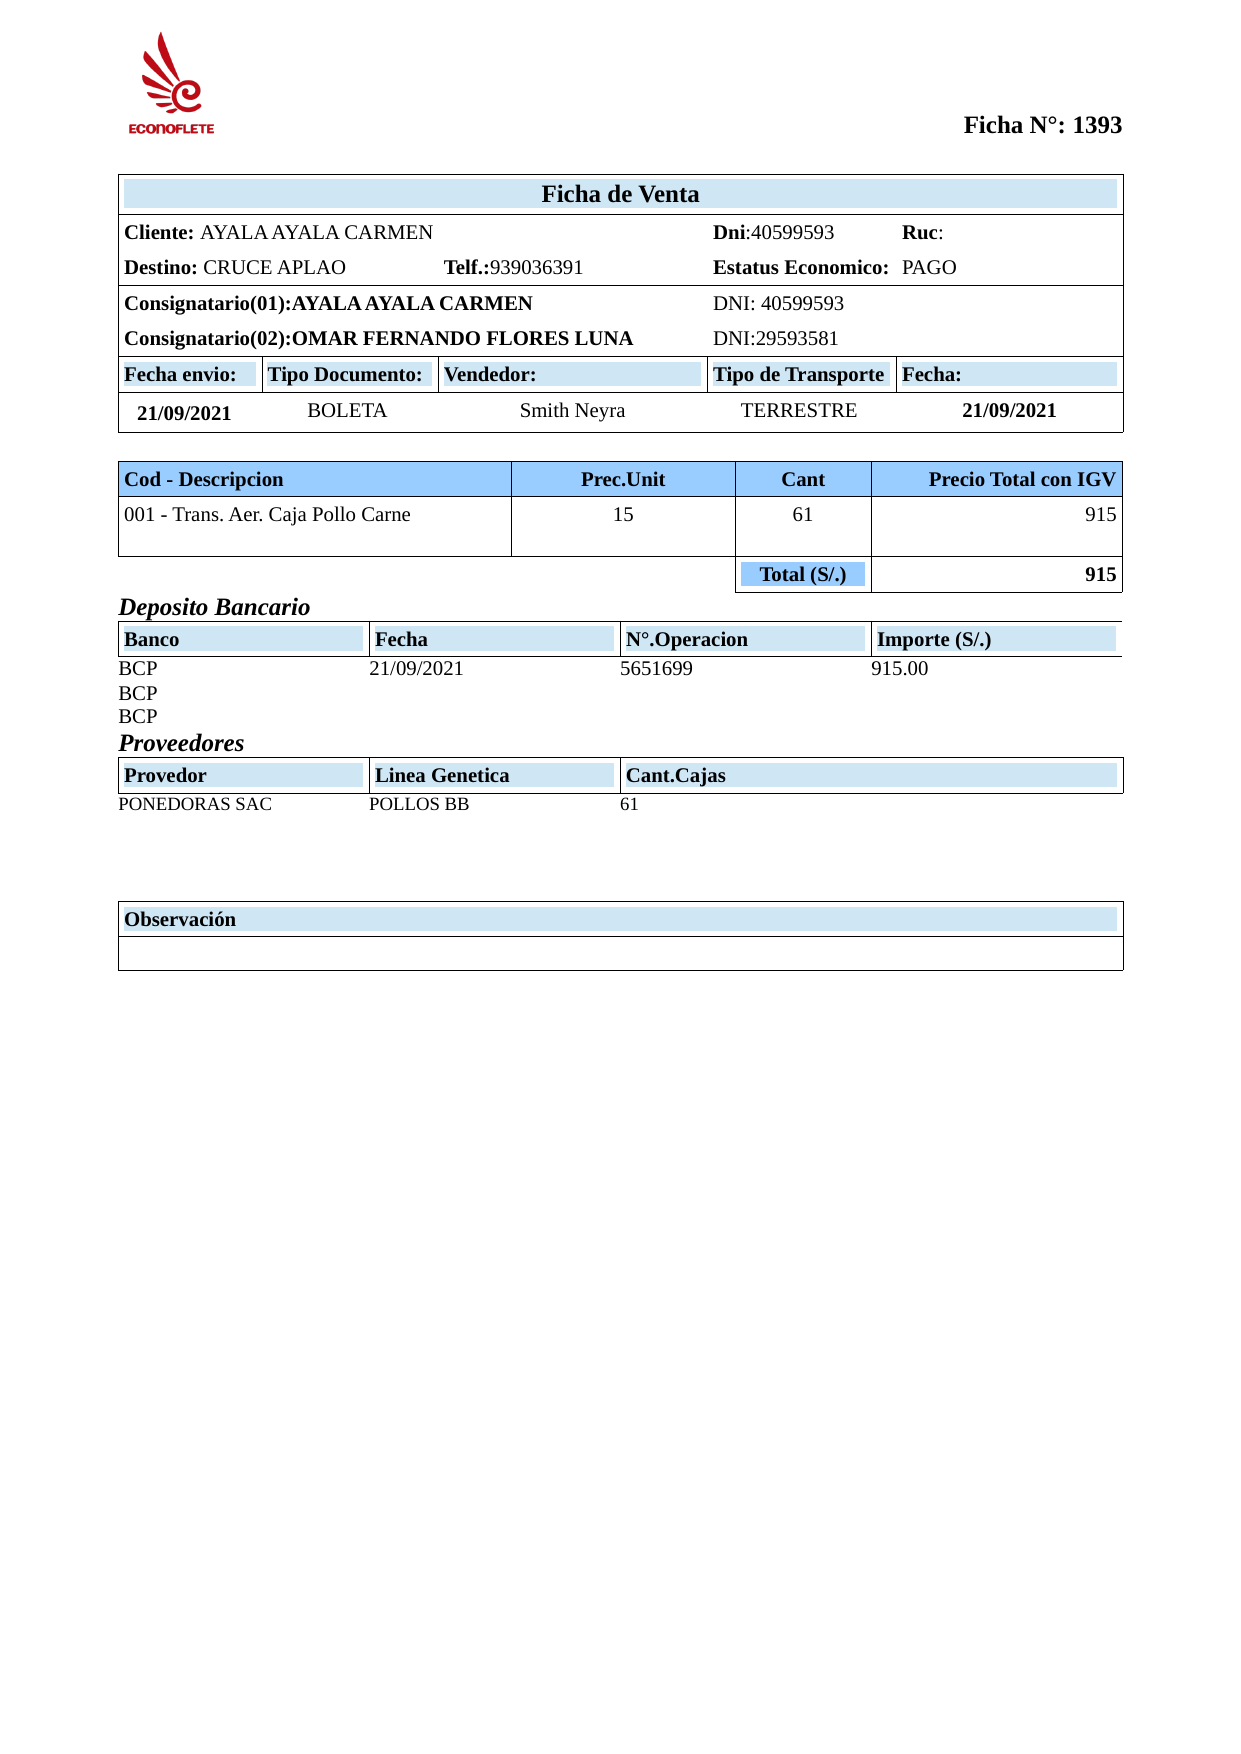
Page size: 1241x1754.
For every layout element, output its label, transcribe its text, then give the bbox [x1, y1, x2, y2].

table_cell 21/09/2021 [119, 393, 262, 432]
table_cell [620, 879, 1123, 901]
table_cell DNI: 40599593 [707, 286, 1123, 321]
table_cell [369, 815, 620, 836]
table_cell [511, 557, 735, 592]
table_cell [369, 705, 620, 728]
table_cell Cliente: AYALA AYALA CARMEN [119, 215, 707, 249]
table_cell [369, 836, 620, 858]
table_cell Consignatario(02):OMAR FERNANDO FLORES LUNA [119, 321, 707, 356]
table_cell Dni:40599593 [707, 215, 896, 249]
table_cell Vendedor: [439, 357, 707, 392]
table_cell BOLETA [262, 393, 438, 432]
table_cell [369, 680, 620, 704]
table_cell DNI:29593581 [707, 321, 1123, 356]
table_cell Tipo Documento: [263, 357, 438, 392]
table_cell 21/09/2021 [369, 657, 620, 680]
table_header Cant.Cajas [621, 758, 1123, 793]
table_header Linea Genetica [370, 758, 620, 793]
table_cell [369, 858, 620, 879]
table_header Provedor [119, 758, 369, 793]
table_cell PAGO [896, 249, 1123, 285]
table_cell BCP [118, 657, 369, 680]
table_cell [620, 836, 1123, 858]
table_cell PONEDORAS SAC [118, 794, 369, 814]
table_cell 915 [872, 497, 1122, 556]
table_cell Total (S/.) [736, 557, 871, 592]
table_cell 915.00 [871, 657, 1122, 680]
table_header Importe (S/.) [872, 622, 1122, 656]
table_cell [620, 858, 1123, 879]
table_cell [871, 680, 1122, 704]
table_cell BCP [118, 680, 369, 704]
table_cell 5651699 [620, 657, 871, 680]
table_cell [118, 879, 369, 901]
table_cell POLLOS BB [369, 794, 620, 814]
table_header Fecha [370, 622, 620, 656]
table_cell Estatus Economico: [707, 249, 896, 285]
table_cell [620, 680, 871, 704]
table_header Precio Total con IGV [872, 462, 1122, 496]
table_cell [369, 879, 620, 901]
table_header Cod - Descripcion [119, 462, 511, 496]
table_cell Consignatario(01):AYALA AYALA CARMEN [119, 286, 707, 321]
table_cell [118, 557, 511, 592]
table_cell [620, 815, 1123, 836]
table_header Observación [119, 902, 1123, 936]
picture [118, 31, 225, 134]
table_cell 21/09/2021 [896, 393, 1123, 432]
table_cell Ruc: [896, 215, 1123, 249]
table_cell 915 [872, 557, 1122, 592]
text Proveedores [118, 728, 1122, 757]
table_header Prec.Unit [512, 462, 735, 496]
table_cell Tipo de Transporte [708, 357, 896, 392]
table_header Cant [736, 462, 871, 496]
table_cell [119, 937, 1123, 969]
table_cell Fecha envio: [119, 357, 262, 392]
table_header Banco [119, 622, 369, 656]
table_cell Telf.:939036391 [438, 249, 707, 285]
table_cell 15 [512, 497, 735, 556]
table_cell Smith Neyra [438, 393, 707, 432]
table_cell Fecha: [897, 357, 1123, 392]
table_cell 61 [620, 794, 1123, 814]
table_header N°.Operacion [621, 622, 871, 656]
table_cell [118, 836, 369, 858]
table_cell [871, 705, 1122, 728]
text Deposito Bancario [118, 592, 1122, 621]
table_cell [620, 705, 871, 728]
table_cell 61 [736, 497, 871, 556]
table_header Ficha de Venta [119, 175, 1123, 214]
table_cell Destino: CRUCE APLAO [119, 249, 438, 285]
table_cell TERRESTRE [707, 393, 896, 432]
table_cell [118, 815, 369, 836]
table_cell 001 - Trans. Aer. Caja Pollo Carne [119, 497, 511, 556]
table_cell [118, 858, 369, 879]
table_cell BCP [118, 705, 369, 728]
